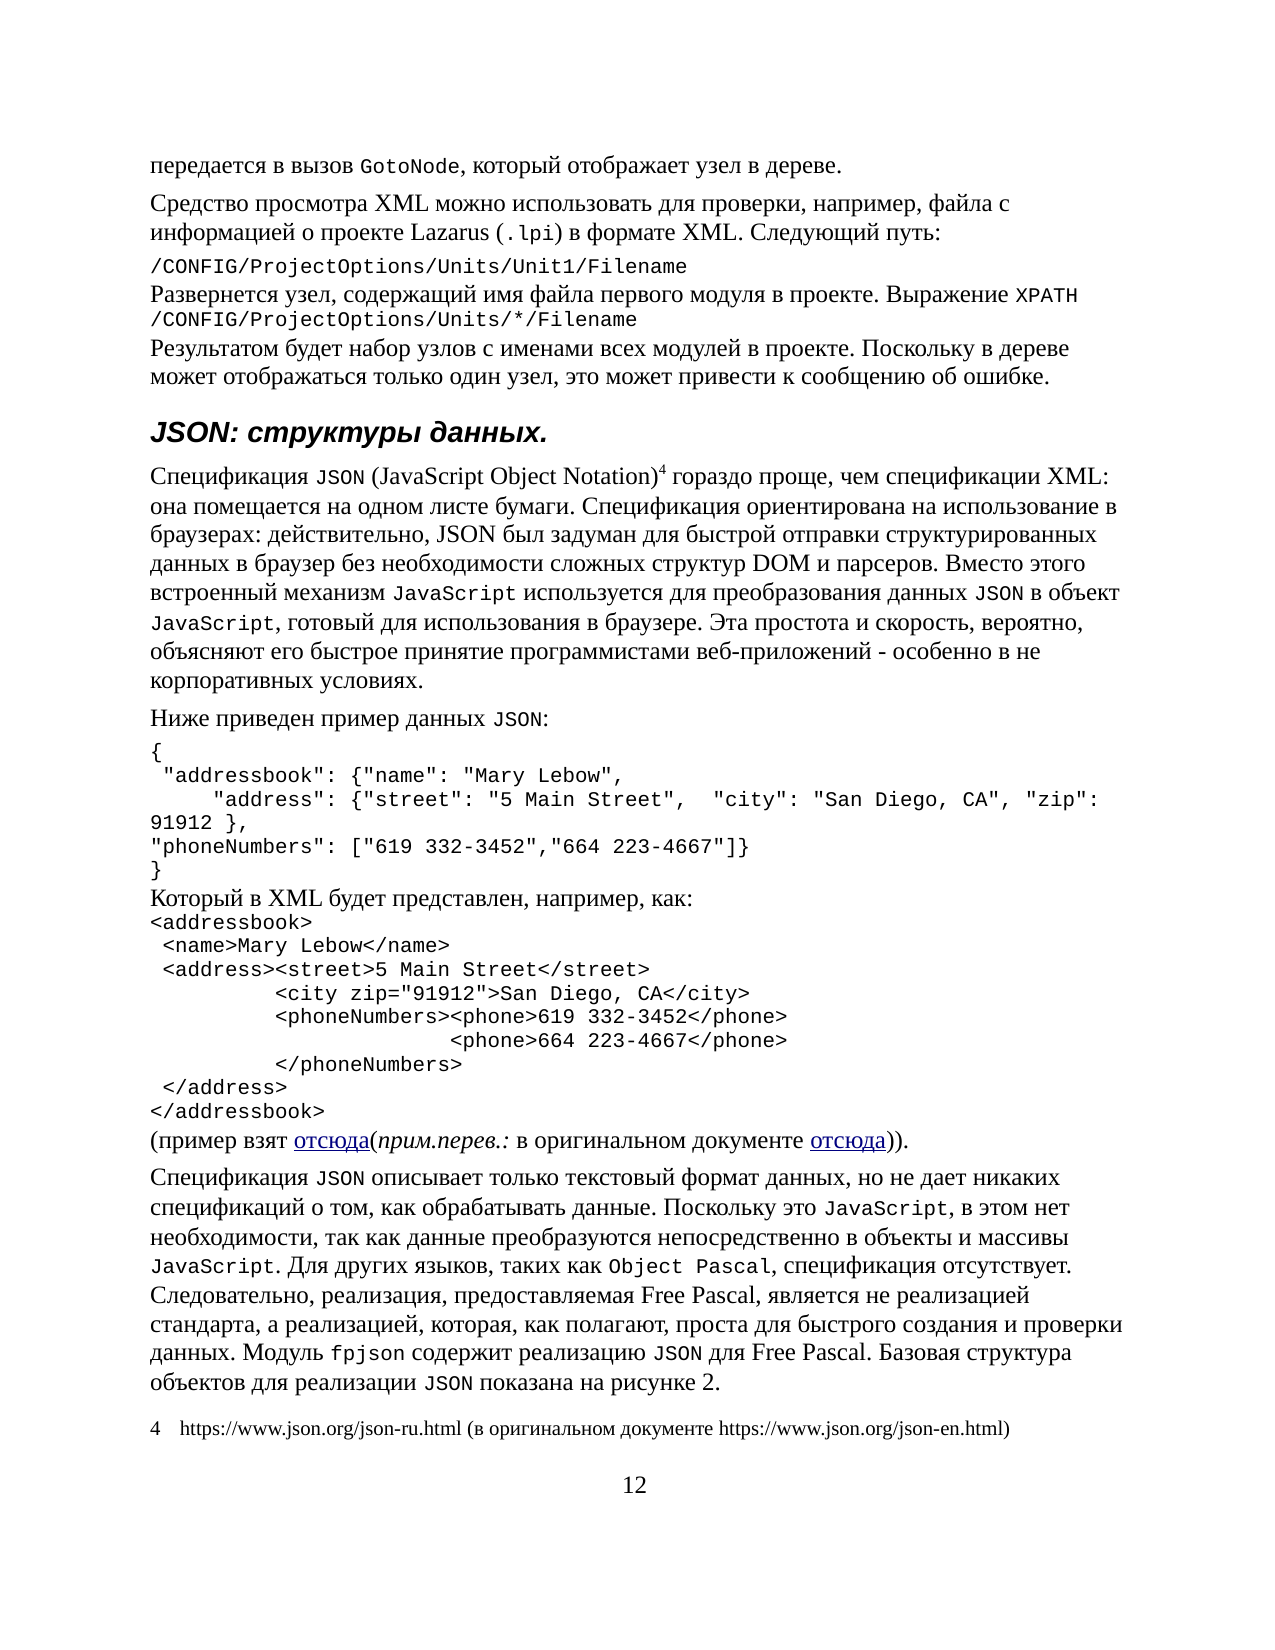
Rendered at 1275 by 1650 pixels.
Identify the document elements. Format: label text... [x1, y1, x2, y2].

text Средство просмотра XML можно использовать для проверки, например, файла с информацией о проекте Lazarus (.lpi) в формате XML. Следующий путь: [150, 188, 1125, 247]
text <city zip="91912">San Diego, CA</city> [150, 983, 1125, 1006]
text </addressbook> [150, 1101, 1125, 1125]
text Результатом будет набор узлов с именами всех модулей в проекте. Поскольку в дереве может отображаться только один узел, это может привести к сообщению об ошибке. [150, 333, 1125, 390]
text </phoneNumbers> [150, 1054, 1125, 1077]
text "addressbook": {"name": "Mary Lebow", [150, 765, 1125, 788]
text Спецификация JSON описывает только текстовый формат данных, но не дает никаких спецификаций о том, как обрабатывать данные. Поскольку это JavaScript, в этом нет необходимости, так как данные преобразуются непосредственно в объекты и массивы JavaScript. Для других языков, таких как Object Pascal, спецификация отсутствует. Следовательно, реализация, предоставляемая Free Pascal, является не реализацией стандарта, а реализацией, которая, как полагают, проста для быстрого создания и проверки данных. Модуль fpjson содержит реализацию JSON для Free Pascal. Базовая структура объектов для реализации JSON показана на рисунке 2. [150, 1162, 1125, 1397]
text "address": {"street": "5 Main Street", "city": "San Diego, CA", "zip": 91912 }, [150, 788, 1125, 836]
text (пример взят отсюда(прим.перев.: в оригинальном документе отсюда)). [150, 1125, 1125, 1153]
text <addressbook> [150, 912, 1125, 936]
text Развернется узел, содержащий имя файла первого модуля в проекте. Выражение XPATH [150, 279, 1125, 309]
text https://www.json.org/json-ru.html (в оригинальном документе https://www.json.org/json-en.html) [150, 1416, 1125, 1440]
text Который в XML будет представлен, например, как: [150, 883, 1125, 912]
text { [150, 741, 1125, 765]
text Ниже приведен пример данных JSON: [150, 703, 1125, 732]
text передается в вызов GotoNode, который отображает узел в дереве. [150, 150, 1125, 179]
text /CONFIG/ProjectOptions/Units/*/Filename [150, 309, 1125, 333]
text <phone>664 223-4667</phone> [150, 1030, 1125, 1054]
text </address> [150, 1077, 1125, 1101]
text <phoneNumbers><phone>619 332-3452</phone> [150, 1006, 1125, 1030]
text /CONFIG/ProjectOptions/Units/Unit1/Filename [150, 256, 1125, 279]
text <address><street>5 Main Street</street> [150, 959, 1125, 983]
text Спецификация JSON (JavaScript Object Notation) гораздо проще, чем спецификации XML: она помещается на одном листе бумаги. Спецификация ориентирована на использование в браузерах: действительно, JSON был задуман для быстрой отправки структурированных данных в браузер без необходимости сложных структур DOM и парсеров. Вместо этого встроенный механизм JavaScript используется для преобразования данных JSON в объект JavaScript, готовый для использования в браузере. Эта простота и скорость, вероятно, объясняют его быстрое принятие программистами веб-приложений - особенно в не корпоративных условиях. [150, 461, 1125, 694]
text "phoneNumbers": ["619 332-3452","664 223-4667"]} [150, 836, 1125, 859]
subtitle JSON: структуры данных. [150, 415, 1125, 449]
text <name>Mary Lebow</name> [150, 936, 1125, 959]
text } [150, 859, 1125, 883]
